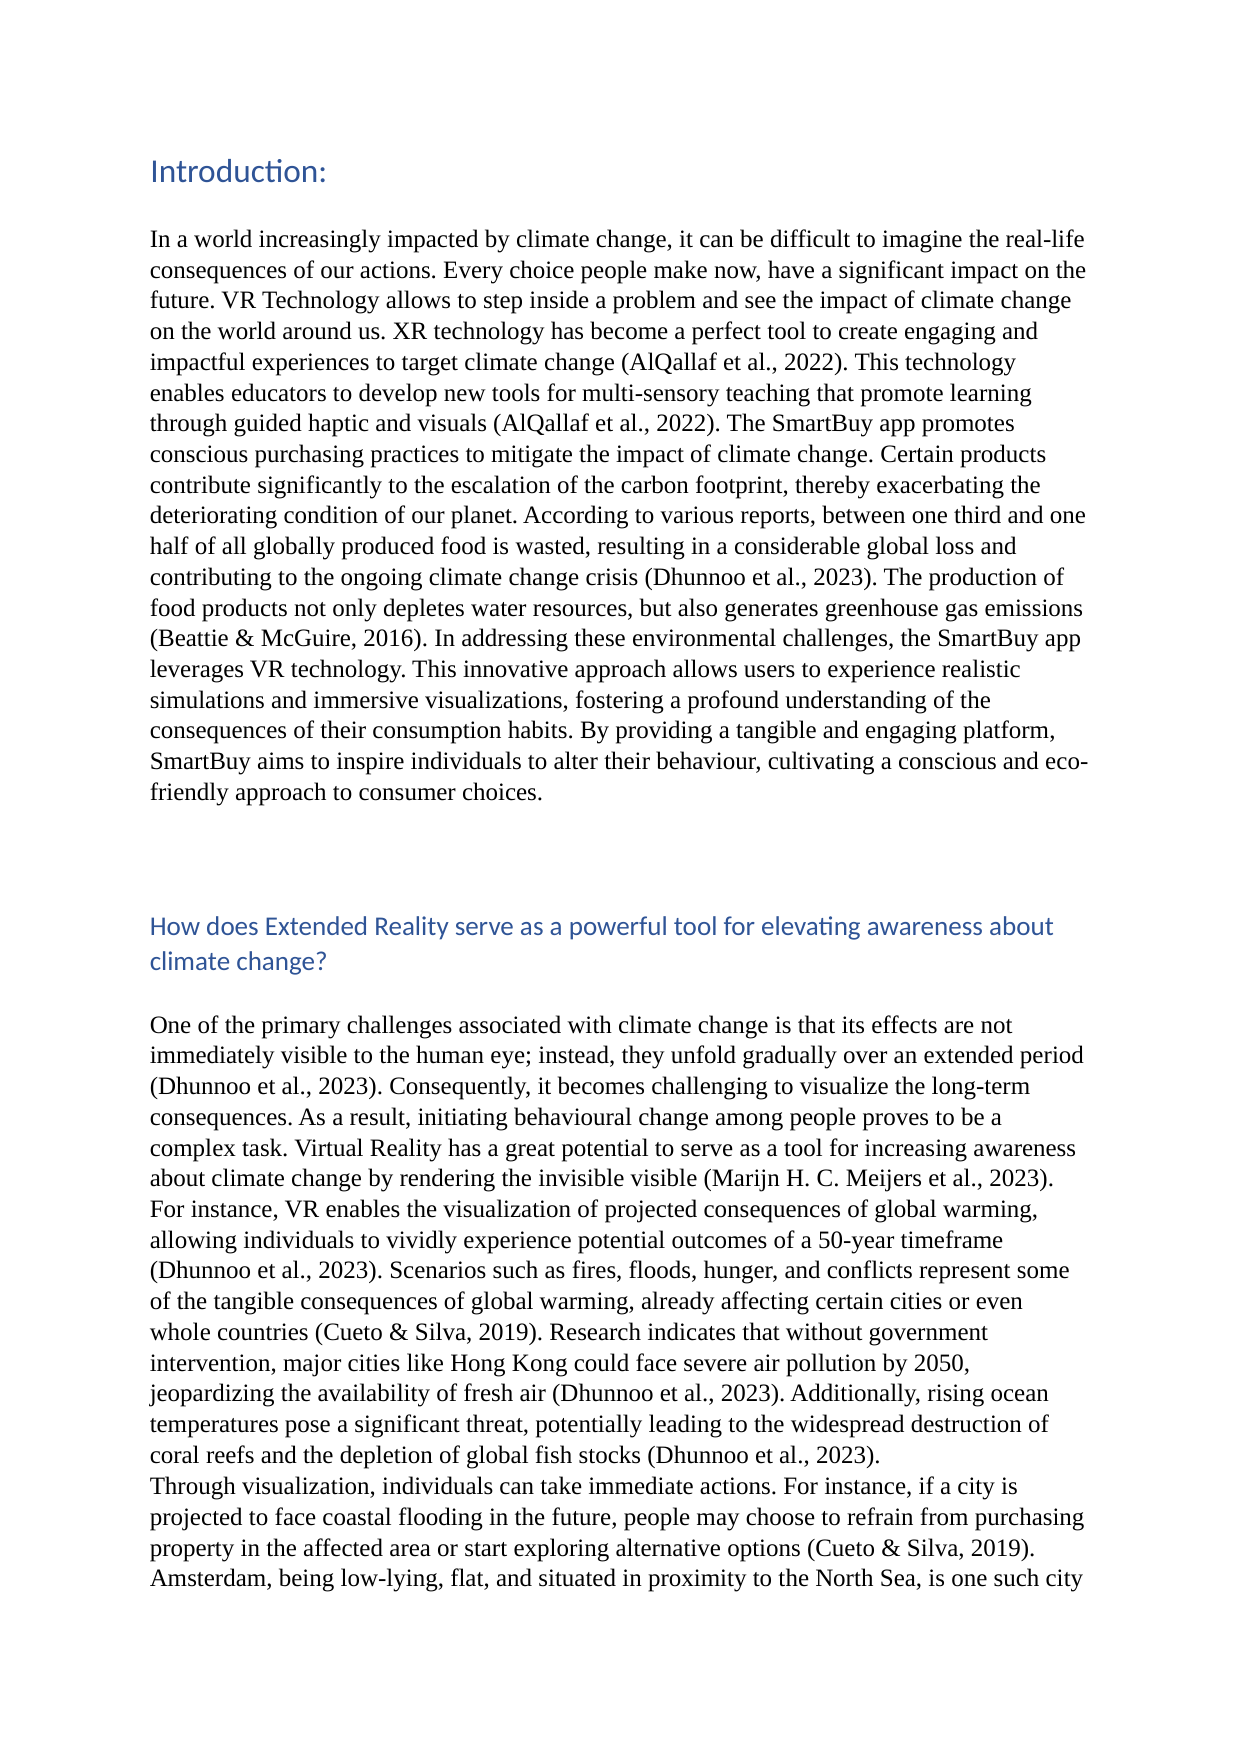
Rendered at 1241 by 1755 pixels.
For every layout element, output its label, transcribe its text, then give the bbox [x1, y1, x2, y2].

text Introduction: [150, 150, 1231, 191]
text How does Extended Reality serve as a powerful tool for elevating awareness about climate change? [149, 909, 1127, 977]
text Through visualization, individuals can take immediate actions. For instance, if a city is projected to face coastal flooding in the future, people may choose to refrain from purchasing property in the affected area or start exploring alternative options (Cueto & Silva, 2019). Amsterdam, being low-lying, flat, and situated in proximity to the North Sea, is one such city [149, 1471, 1089, 1592]
text One of the primary challenges associated with climate change is that its effects are not immediately visible to the human eye; instead, they unfold gradually over an extended period (Dhunnoo et al., 2023). Consequently, it becomes challenging to visualize the long-term consequences. As a result, initiating behavioural change among people proves to be a complex task. Virtual Reality has a great potential to serve as a tool for increasing awareness about climate change by rendering the invisible visible (Marijn H. C. Meijers et al., 2023). For instance, VR enables the visualization of projected consequences of global warming, allowing individuals to vividly experience potential outcomes of a 50-year timeframe (Dhunnoo et al., 2023). Scenarios such as fires, floods, hunger, and conflicts represent some of the tangible consequences of global warming, already affecting certain cities or even whole countries (Cueto & Silva, 2019). Research indicates that without government intervention, major cities like Hong Kong could face severe air pollution by 2050, jeopardizing the availability of fresh air (Dhunnoo et al., 2023). Additionally, rising ocean temperatures pose a significant threat, potentially leading to the widespread destruction of coral reefs and the depletion of global fish stocks (Dhunnoo et al., 2023). [149, 1010, 1089, 1469]
text In a world increasingly impacted by climate change, it can be difficult to imagine the real-life consequences of our actions. Every choice people make now, have a significant impact on the future. VR Technology allows to step inside a problem and see the impact of climate change on the world around us. XR technology has become a perfect tool to create engaging and impactful experiences to target climate change (AlQallaf et al., 2022). This technology enables educators to develop new tools for multi-sensory teaching that promote learning through guided haptic and visuals (AlQallaf et al., 2022). The SmartBuy app promotes conscious purchasing practices to mitigate the impact of climate change. Certain products contribute significantly to the escalation of the carbon footprint, thereby exacerbating the deteriorating condition of our planet. According to various reports, between one third and one half of all globally produced food is wasted, resulting in a considerable global loss and contributing to the ongoing climate change crisis (Dhunnoo et al., 2023). The production of food products not only depletes water resources, but also generates greenhouse gas emissions (Beattie & McGuire, 2016). In addressing these environmental challenges, the SmartBuy app leverages VR technology. This innovative approach allows users to experience realistic simulations and immersive visualizations, fostering a profound understanding of the consequences of their consumption habits. By providing a tangible and engaging platform, SmartBuy aims to inspire individuals to alter their behaviour, cultivating a conscious and eco-friendly approach to consumer choices. [149, 224, 1089, 806]
